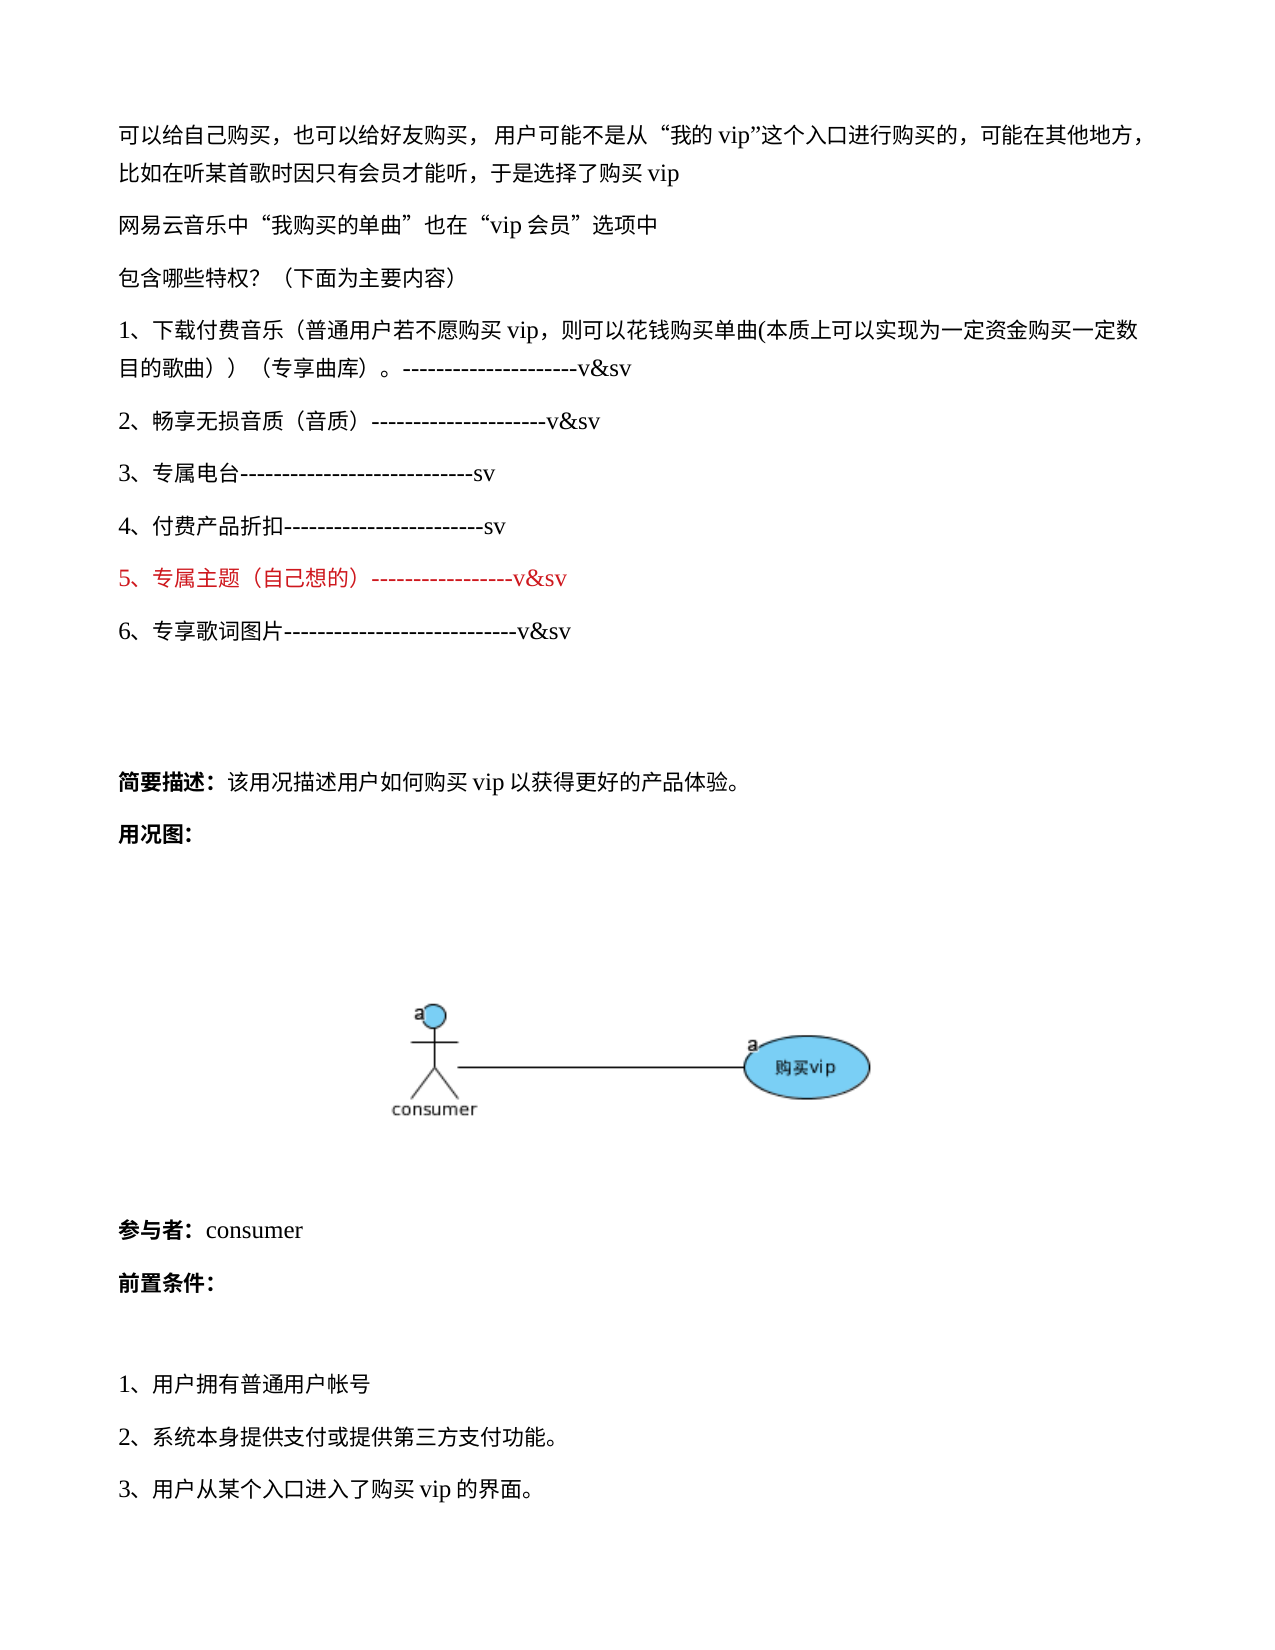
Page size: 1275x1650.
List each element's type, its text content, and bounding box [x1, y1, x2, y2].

text 5、专属主题（自己想的）-----------------v&sv [118, 561, 1157, 593]
picture [284, 918, 991, 1186]
text 3、用户从某个入口进入了购买vip的界面。 [118, 1472, 1157, 1504]
text 可以给自己购买，也可以给好友购买， 用户可能不是从“我的vip”这个入口进行购买的，可能在其他地方，比如在听某首歌时因只有会员才能听，于是选择了购买vip [118, 118, 1157, 188]
text 2、系统本身提供支付或提供第三方支付功能。 [118, 1419, 1157, 1451]
text 简要描述：该用况描述用户如何购买vip以获得更好的产品体验。 [118, 764, 1157, 796]
text 1、下载付费音乐（普通用户若不愿购买vip，则可以花钱购买单曲(本质上可以实现为一定资金购买一定数目的歌曲））（专享曲库）。---------------------v&sv [118, 313, 1157, 383]
text 1、用户拥有普通用户帐号 [118, 1367, 1157, 1399]
text 前置条件： [118, 1266, 1157, 1297]
text 6、专享歌词图片----------------------------v&sv [118, 614, 1157, 646]
text 包含哪些特权？（下面为主要内容） [118, 261, 1157, 293]
text 参与者：consumer [118, 1213, 1157, 1245]
text 网易云音乐中“我购买的单曲”也在“vip会员”选项中 [118, 208, 1157, 240]
text 3、专属电台----------------------------sv [118, 456, 1157, 488]
text 2、畅享无损音质（音质）---------------------v&sv [118, 404, 1157, 436]
text 用况图： [118, 817, 1157, 849]
text 4、付费产品折扣------------------------sv [118, 509, 1157, 541]
